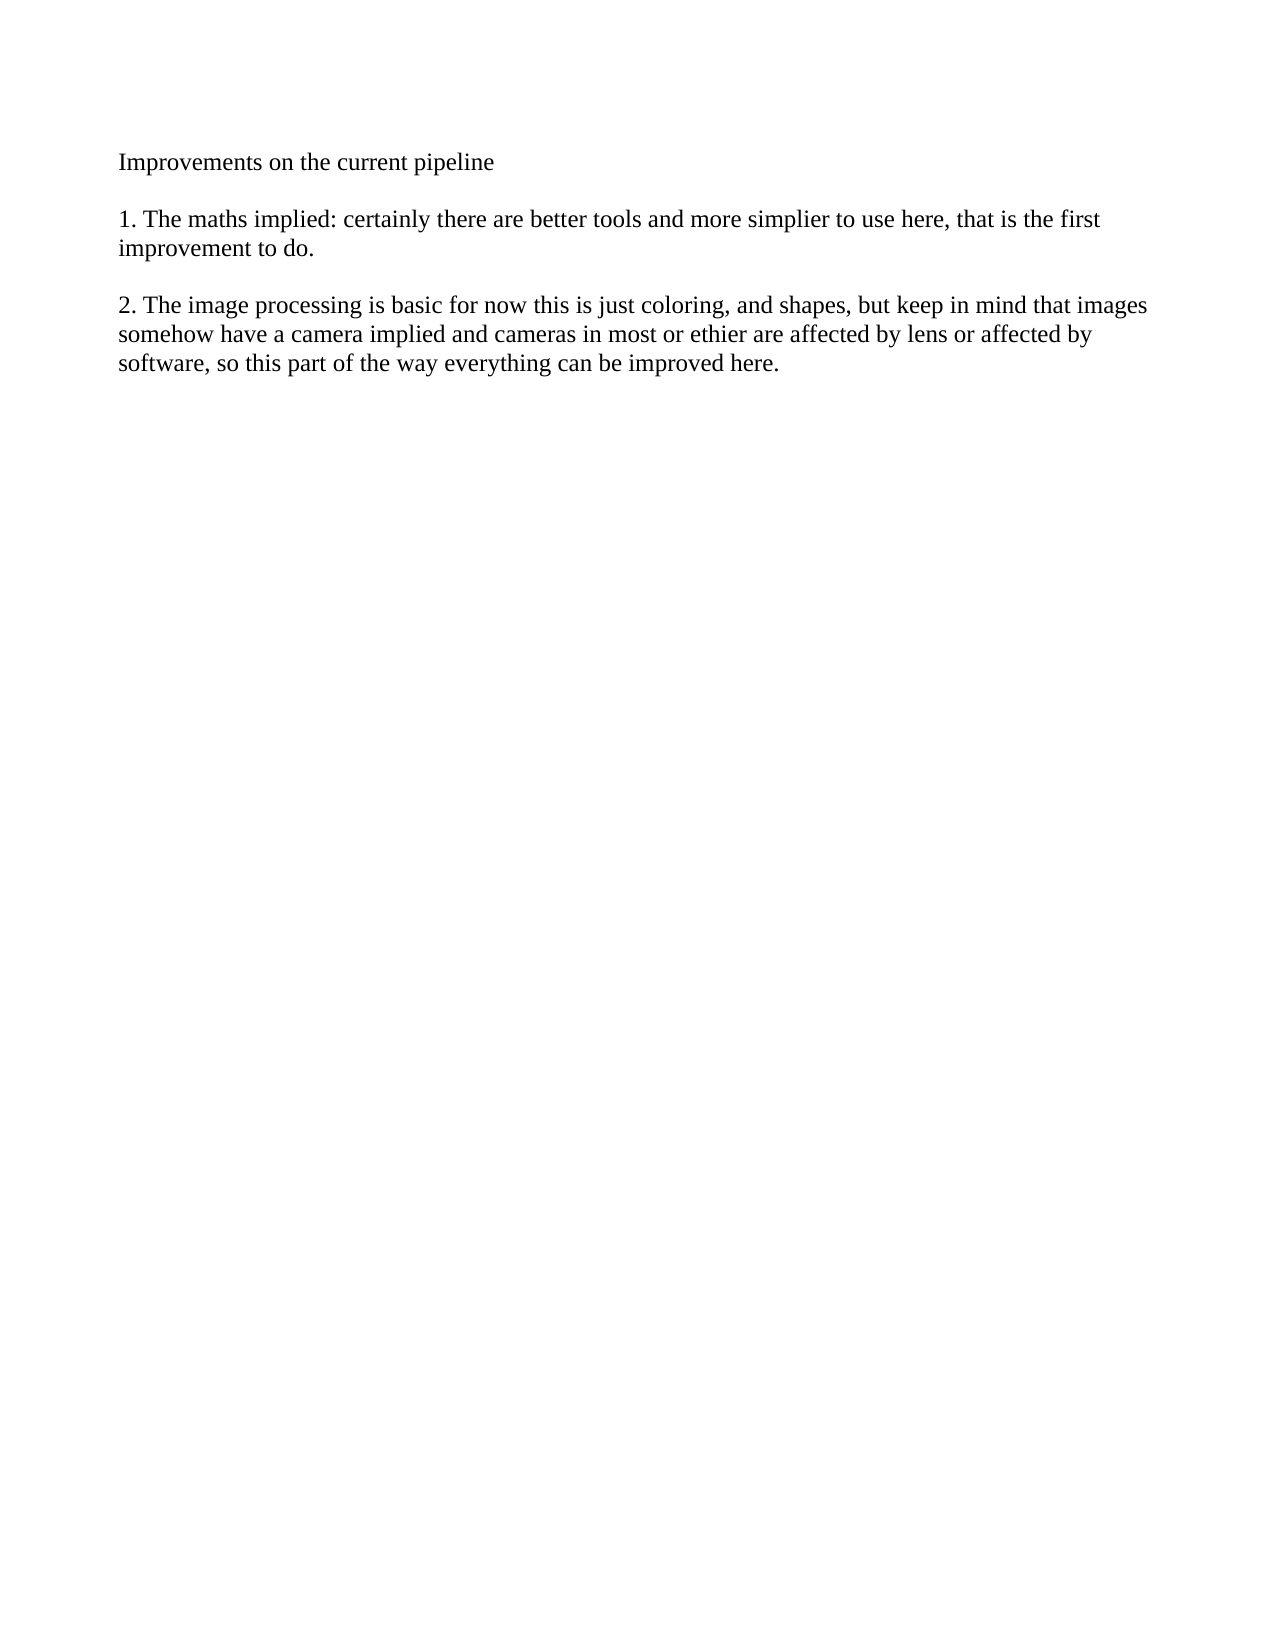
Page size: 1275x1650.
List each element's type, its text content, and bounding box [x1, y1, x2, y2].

text 2. The image processing is basic for now this is just coloring, and shapes, but keep in mind that images somehow have a camera implied and cameras in most or ethier are affected by lens or affected by software, so this part of the way everything can be improved here. [118, 291, 1157, 377]
text 1. The maths implied: certainly there are better tools and more simplier to use here, that is the first improvement to do. [118, 204, 1157, 262]
text Improvements on the current pipeline [118, 147, 1157, 176]
